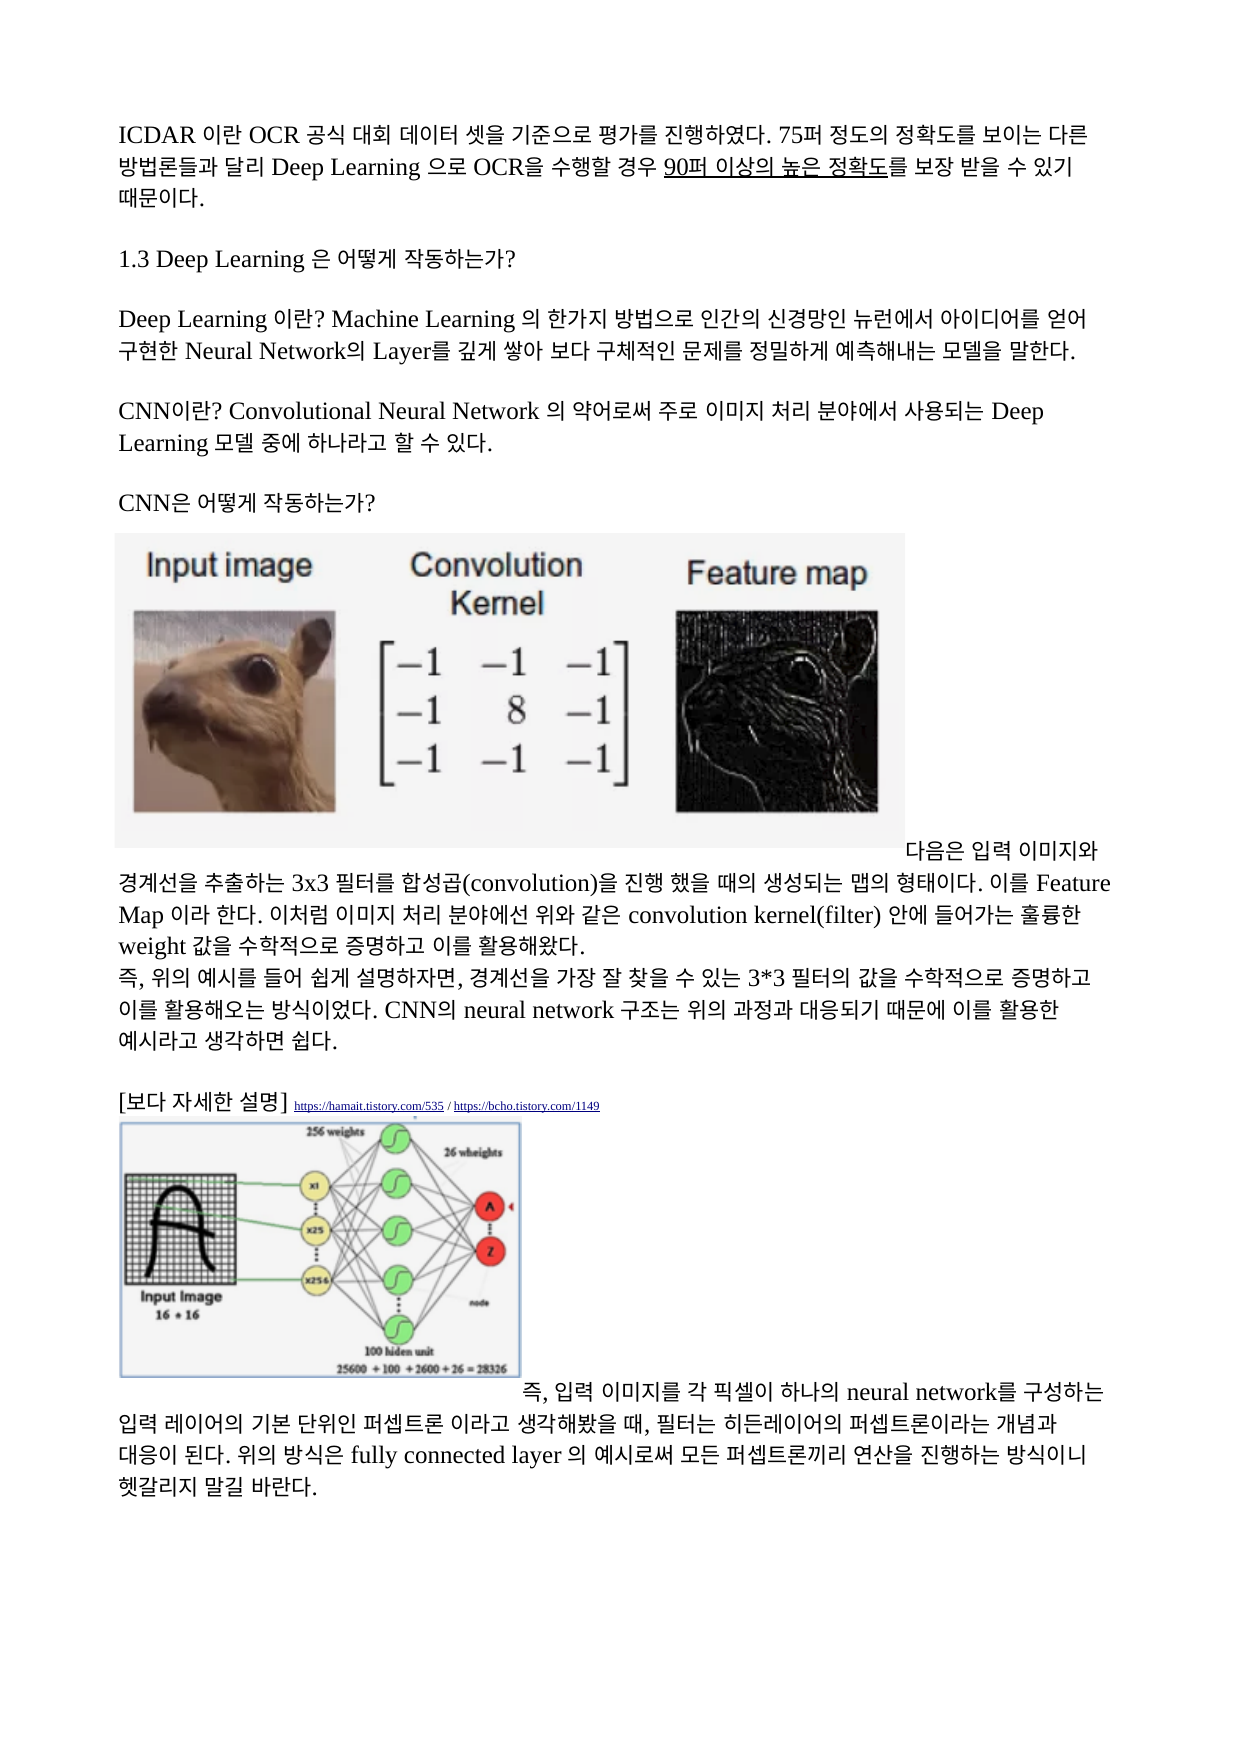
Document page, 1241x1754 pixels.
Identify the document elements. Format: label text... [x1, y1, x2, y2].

text ICDAR 이란 OCR 공식 대회 데이터 셋을 기준으로 평가를 진행하였다. 75퍼 정도의 정확도를 보이는 다른 방법론들과 달리 Deep Learning 으로 OCR을 수행할 경우 90퍼 이상의 높은 정확도를 보장 받을 수 있기 때문이다. [118, 118, 1122, 213]
text 즉, 위의 예시를 들어 쉽게 설명하자면, 경계선을 가장 잘 찾을 수 있는 3*3 필터의 값을 수학적으로 증명하고 이를 활용해오는 방식이었다. CNN의 neural network 구조는 위의 과정과 대응되기 때문에 이를 활용한 예시라고 생각하면 쉽다. [118, 961, 1122, 1056]
picture [114, 533, 905, 848]
text Deep Learning 이란? Machine Learning 의 한가지 방법으로 인간의 신경망인 뉴런에서 아이디어를 얻어 구현한 Neural Network의 Layer를 깊게 쌓아 보다 구체적인 문제를 정밀하게 예측해내는 모델을 말한다. [118, 302, 1122, 366]
text 즉, 입력 이미지를 각 픽셀이 하나의 neural network를 구성하는 입력 레이어의 기본 단위인 퍼셉트론 이라고 생각해봤을 때, 필터는 히든레이어의 퍼셉트론이라는 개념과 대응이 된다. 위의 방식은 fully connected layer 의 예시로써 모든 퍼셉트론끼리 연산을 진행하는 방식이니 헷갈리지 말길 바란다. [118, 1375, 1122, 1502]
text CNN은 어떻게 작동하는가? [118, 486, 1122, 518]
text 다음은 입력 이미지와 경계선을 추출하는 3x3 필터를 합성곱(convolution)을 진행 했을 때의 생성되는 맵의 형태이다. 이를 Feature Map 이라 한다. 이처럼 이미지 처리 분야에선 위와 같은 convolution kernel(filter) 안에 들어가는 훌륭한 weight 값을 수학적으로 증명하고 이를 활용해왔다. [118, 834, 1122, 961]
text CNN이란? Convolutional Neural Network 의 약어로써 주로 이미지 처리 분야에서 사용되는 Deep Learning 모델 중에 하나라고 할 수 있다. [118, 394, 1122, 458]
text 1.3 Deep Learning 은 어떻게 작동하는가? [118, 242, 1122, 273]
text [보다 자세한 설명] https://hamait.tistory.com/535 / https://bcho.tistory.com/1149 [118, 1085, 1122, 1116]
picture [118, 1116, 522, 1378]
